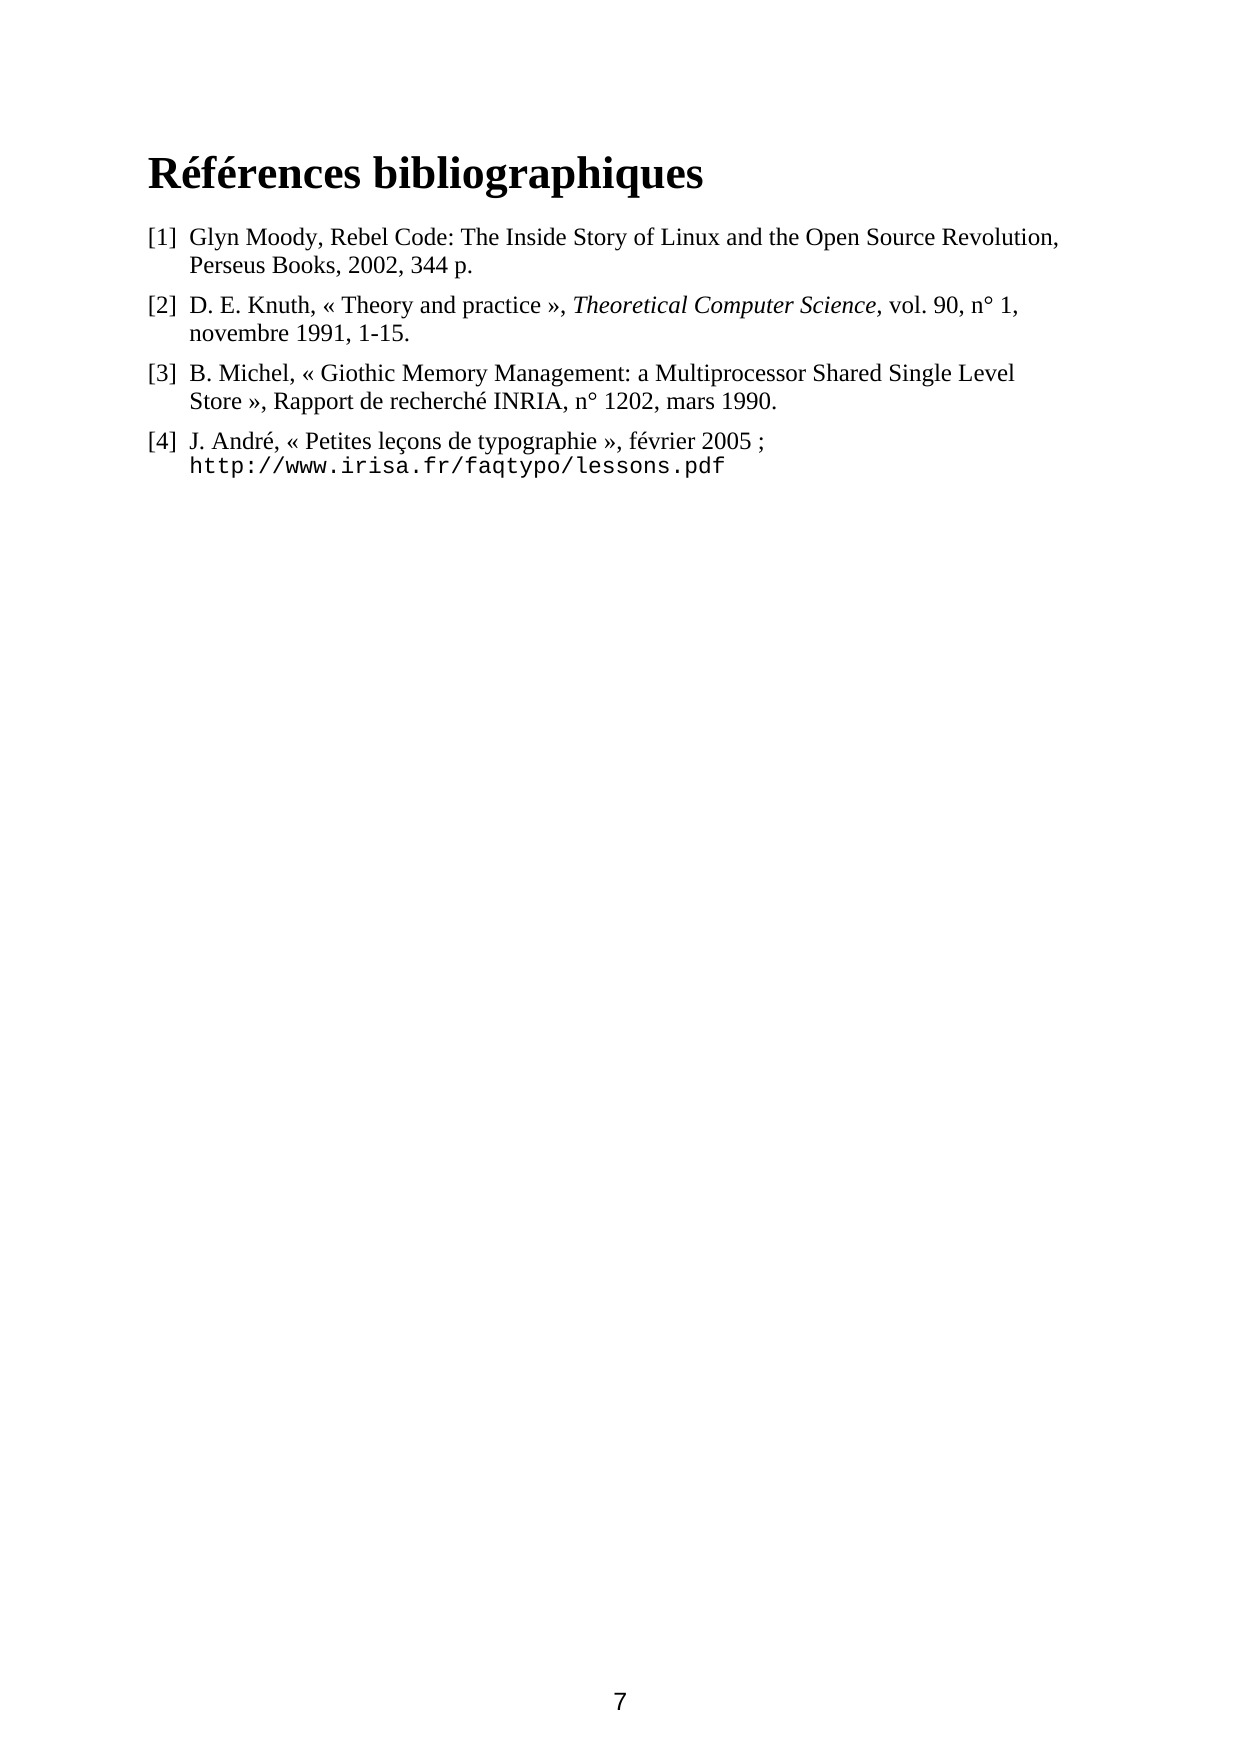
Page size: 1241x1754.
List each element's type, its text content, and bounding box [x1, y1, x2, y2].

text [4] J. André, « Petites leçons de typographie », février 2005 ; http://www.irisa.fr/faqtypo/lessons.pdf [148, 427, 1092, 481]
text [2] D. E. Knuth, « Theory and practice », Theoretical Computer Science, vol. 90, n° 1, novembre 1991, 1-15. [148, 291, 1092, 347]
text [1] Glyn Moody, Rebel Code: The Inside Story of Linux and the Open Source Revolution, Perseus Books, 2002, 344 p. [148, 223, 1092, 279]
text [3] B. Michel, « Giothic Memory Management: a Multiprocessor Shared Single Level Store », Rapport de recherché INRIA, n° 1202, mars 1990. [148, 359, 1092, 415]
text Références bibliographiques [148, 148, 1092, 198]
